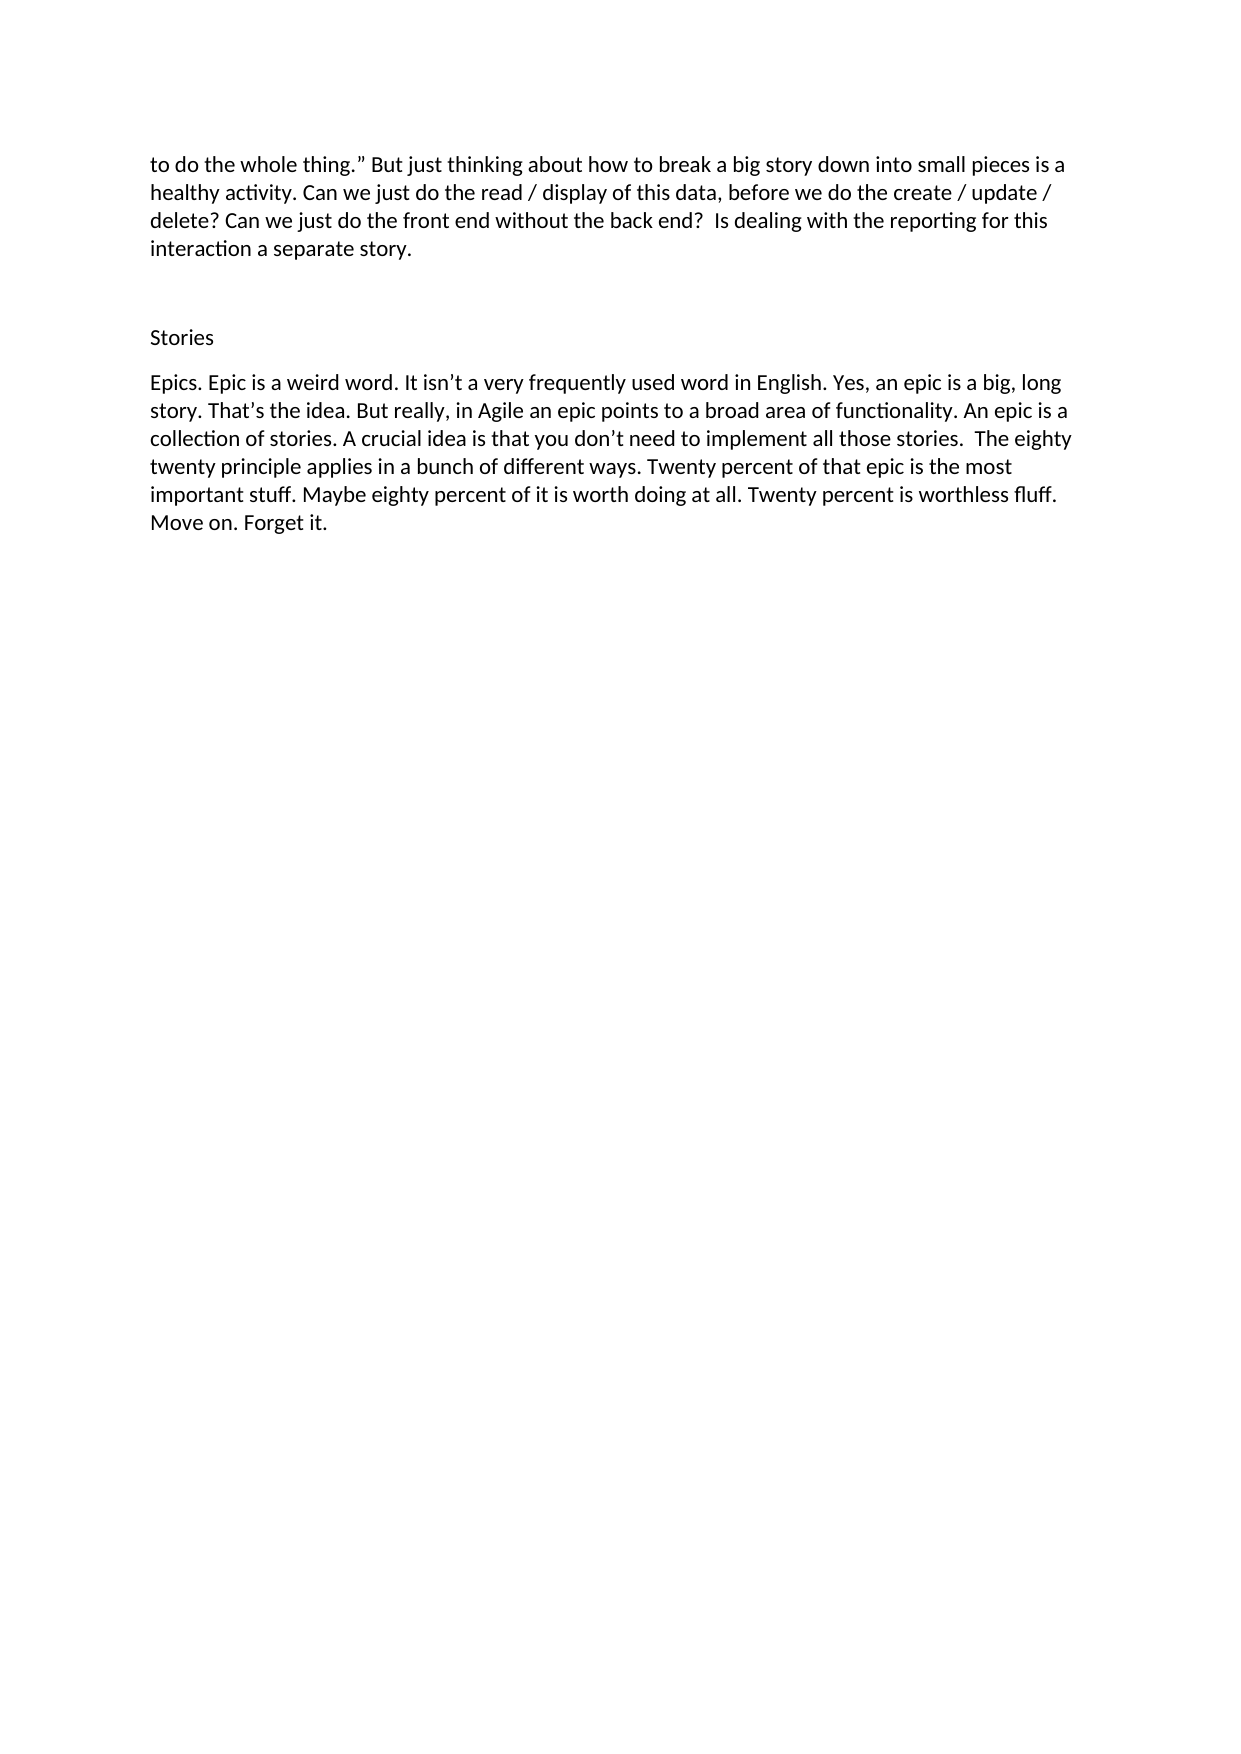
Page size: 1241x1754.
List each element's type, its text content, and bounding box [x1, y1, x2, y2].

text Stories [150, 323, 1090, 351]
text Epics. Epic is a weird word. It isn’t a very frequently used word in English. Yes, an epic is a big, long story. That’s the idea. But really, in Agile an epic points to a broad area of functionality. An epic is a collection of stories. A crucial idea is that you don’t need to implement all those stories. The eighty twenty principle applies in a bunch of different ways. Twenty percent of that epic is the most important stuff. Maybe eighty percent of it is worth doing at all. Twenty percent is worthless fluff. Move on. Forget it. [150, 368, 1090, 536]
text to do the whole thing.” But just thinking about how to break a big story down into small pieces is a healthy activity. Can we just do the read / display of this data, before we do the create / update / delete? Can we just do the front end without the back end? Is dealing with the reporting for this interaction a separate story. [150, 150, 1090, 262]
